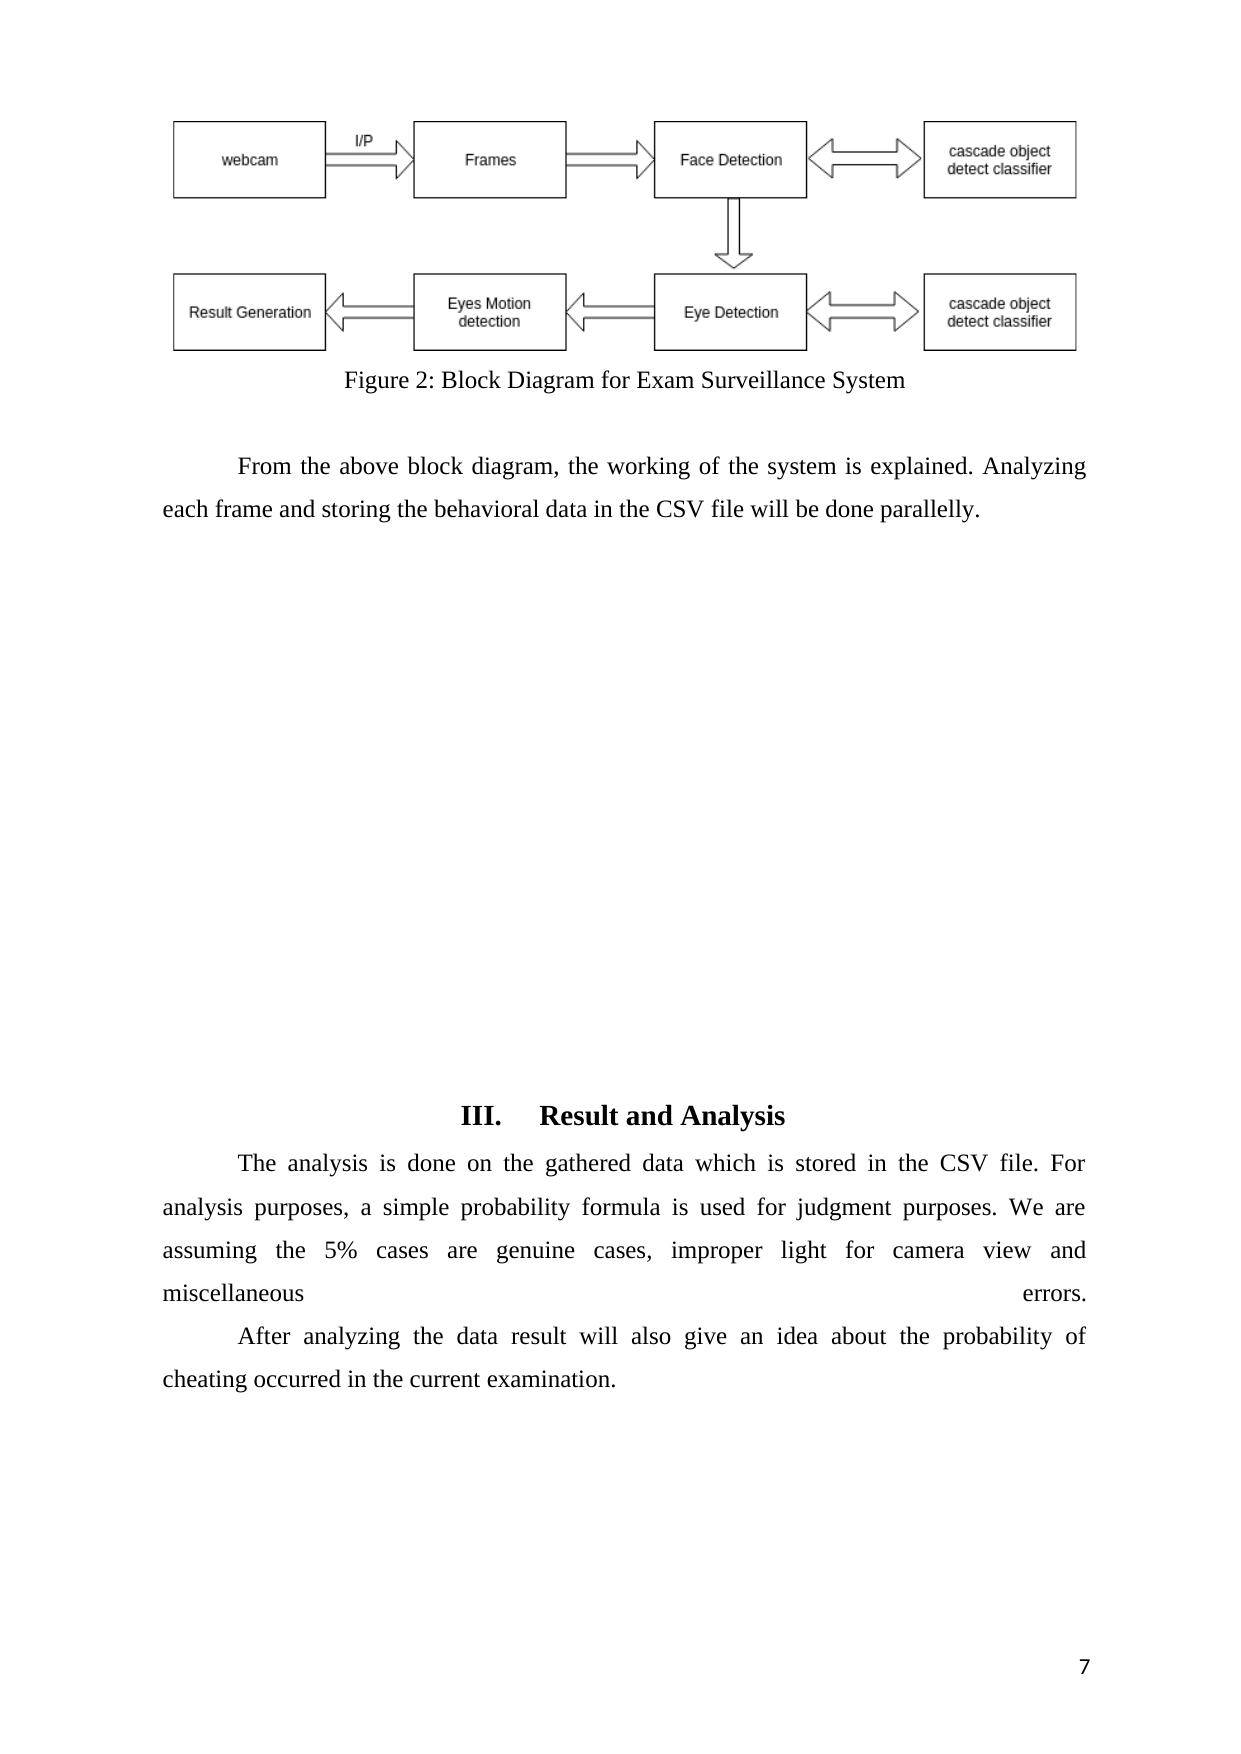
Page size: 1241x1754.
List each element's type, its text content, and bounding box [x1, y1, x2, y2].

list Result and Analysis [200, 1098, 1087, 1132]
text Figure 2: Block Diagram for Exam Surveillance System [162, 365, 1087, 394]
text From the above block diagram, the working of the system is explained. Analyzing each frame and storing the behavioral data in the CSV file will be done parallelly. [162, 451, 1087, 523]
picture [173, 121, 1077, 351]
text The analysis is done on the gathered data which is stored in the CSV file. For analysis purposes, a simple probability formula is used for judgment purposes. We are assuming the 5% cases are genuine cases, improper light for camera view and miscellaneous errors. After analyzing the data result will also give an idea about the probability of cheating occurred in the current examination. [162, 1148, 1087, 1393]
